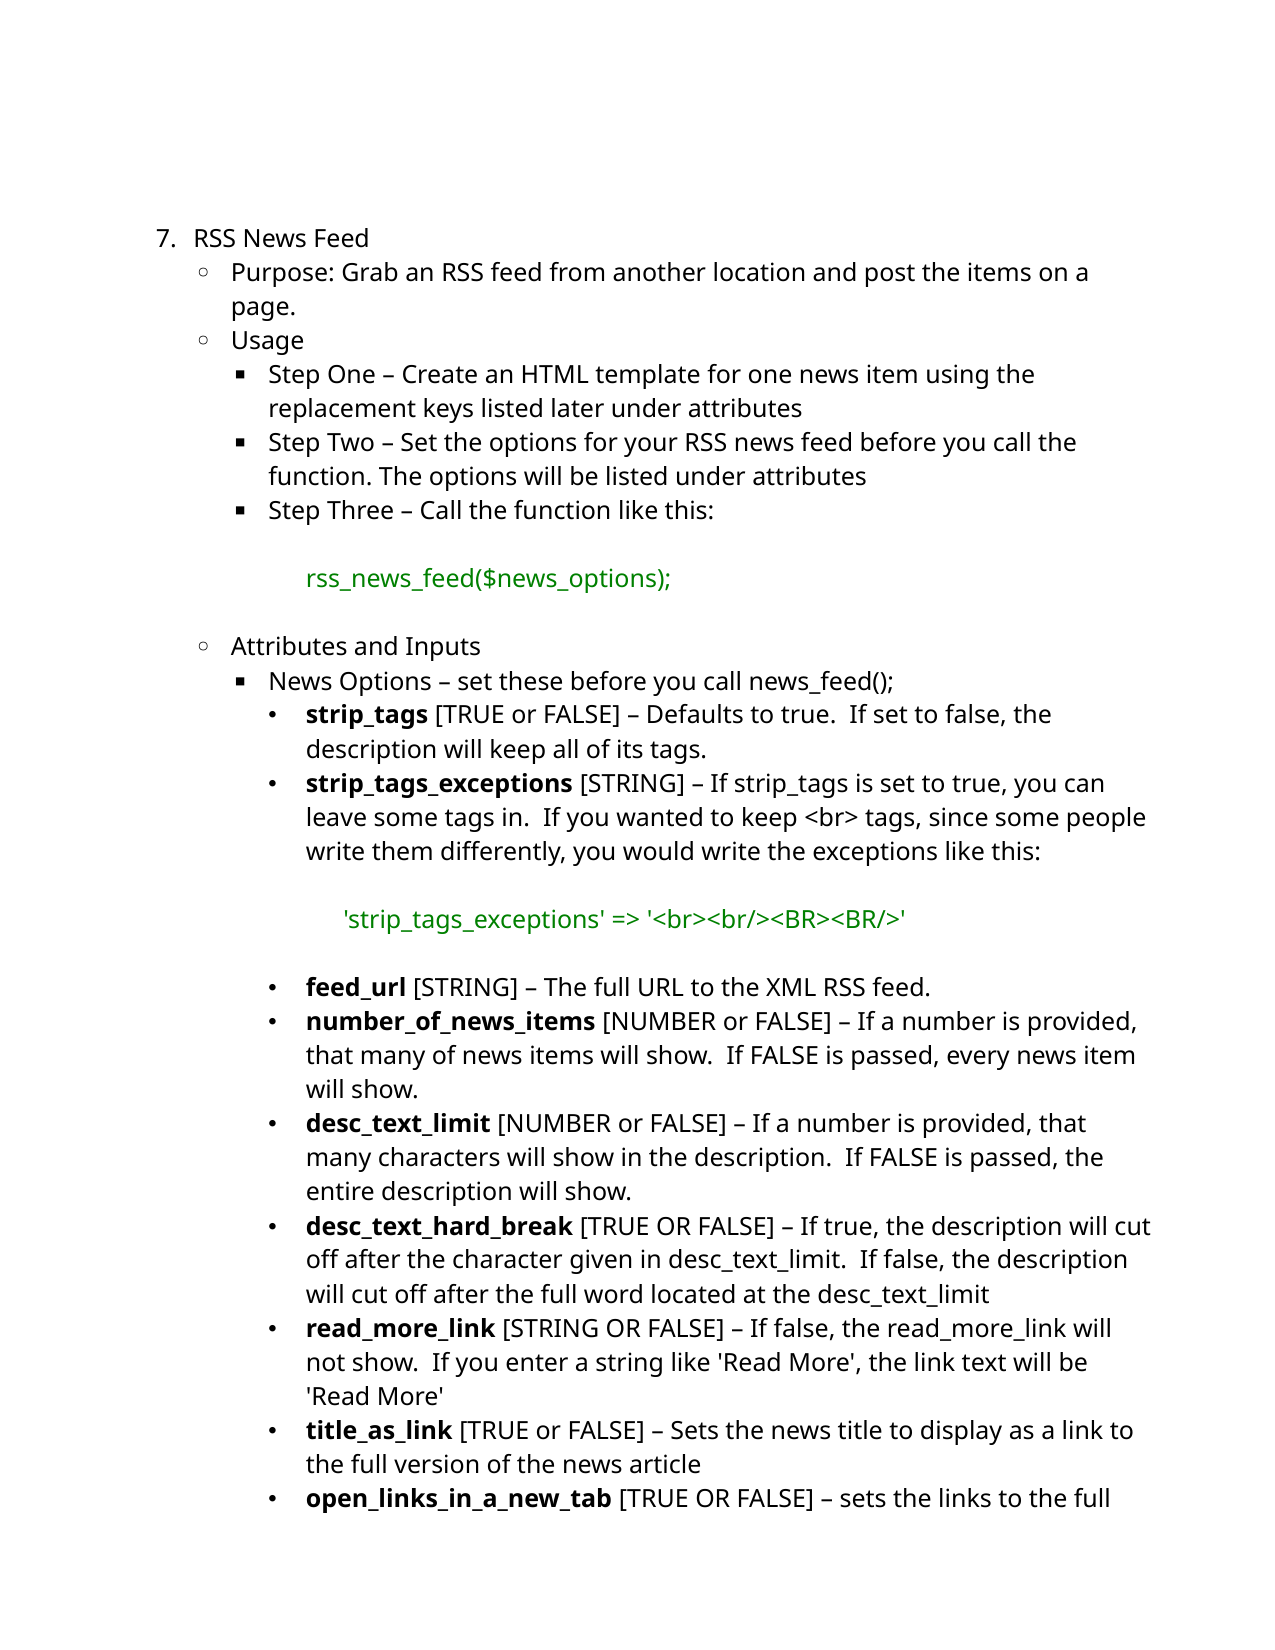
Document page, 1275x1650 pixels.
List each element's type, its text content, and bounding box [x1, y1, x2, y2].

list Attributes and Inputs [193, 629, 1157, 663]
list News Options – set these before you call news_feed(); [231, 663, 1157, 697]
list read_more_link [STRING OR FALSE] – If false, the read_more_link will not show. If you enter a string like 'Read More', the link text will be 'Read More' [268, 1310, 1157, 1412]
list 'strip_tags_exceptions' => '<br><br/><BR><BR/>' [306, 902, 1157, 936]
list Step One – Create an HTML template for one news item using the replacement keys listed later under attributes [231, 357, 1157, 425]
list Step Three – Call the function like this: [231, 493, 1157, 527]
list desc_text_hard_break [TRUE OR FALSE] – If true, the description will cut off after the character given in desc_text_limit. If false, the description will cut off after the full word located at the desc_text_limit [268, 1208, 1157, 1310]
list Purpose: Grab an RSS feed from another location and post the items on a page. [193, 254, 1157, 322]
list Usage [193, 322, 1157, 357]
list rss_news_feed($news_options); [268, 561, 1157, 595]
list Step Two – Set the options for your RSS news feed before you call the function. The options will be listed under attributes [231, 425, 1157, 493]
list title_as_link [TRUE or FALSE] – Sets the news title to display as a link to the full version of the news article [268, 1412, 1157, 1481]
list strip_tags_exceptions [STRING] – If strip_tags is set to true, you can leave some tags in. If you wanted to keep <br> tags, since some people write them differently, you would write the exceptions like this: [268, 765, 1157, 867]
list RSS News Feed [156, 220, 1157, 254]
list strip_tags [TRUE or FALSE] – Defaults to true. If set to false, the description will keep all of its tags. [268, 697, 1157, 765]
list desc_text_limit [NUMBER or FALSE] – If a number is provided, that many characters will show in the description. If FALSE is passed, the entire description will show. [268, 1106, 1157, 1208]
list feed_url [STRING] – The full URL to the XML RSS feed. [268, 970, 1157, 1004]
list open_links_in_a_new_tab [TRUE OR FALSE] – sets the links to the full [268, 1481, 1157, 1515]
list number_of_news_items [NUMBER or FALSE] – If a number is provided, that many of news items will show. If FALSE is passed, every news item will show. [268, 1004, 1157, 1106]
